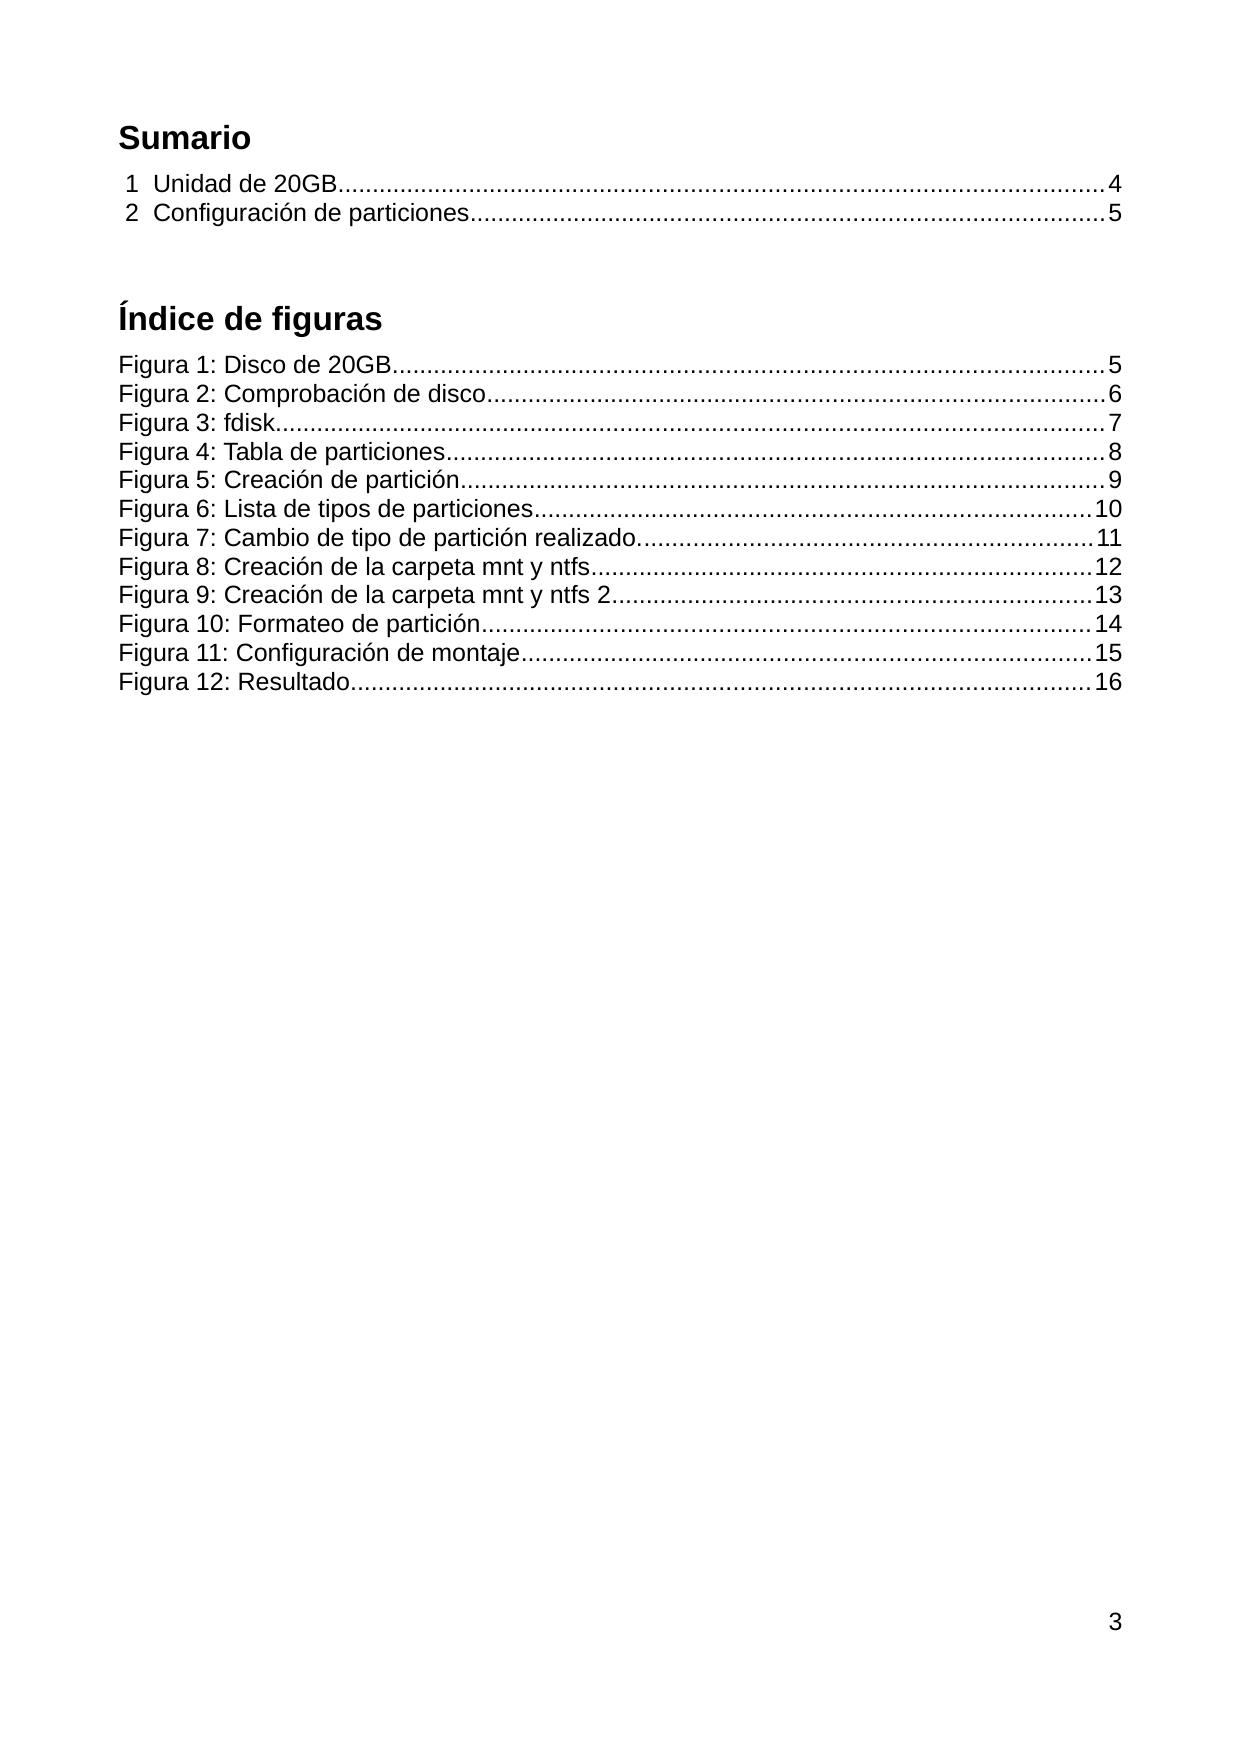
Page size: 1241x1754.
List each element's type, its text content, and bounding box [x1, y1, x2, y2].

text Figura 9: Creación de la carpeta mnt y ntfs 2 13 [118, 580, 1122, 609]
text 2 Configuración de particiones 5 [118, 198, 1122, 227]
text Figura 3: fdisk 7 [118, 408, 1122, 437]
text Figura 1: Disco de 20GB 5 [118, 350, 1122, 379]
text Figura 6: Lista de tipos de particiones 10 [118, 494, 1122, 523]
subtitle Sumario [118, 118, 1122, 157]
subtitle Índice de figuras [118, 299, 1122, 338]
text Figura 2: Comprobación de disco 6 [118, 379, 1122, 408]
text Figura 7: Cambio de tipo de partición realizado. 11 [118, 523, 1122, 552]
text Figura 10: Formateo de partición 14 [118, 609, 1122, 638]
text Figura 12: Resultado 16 [118, 667, 1122, 695]
text Figura 5: Creación de partición 9 [118, 465, 1122, 494]
text 1 Unidad de 20GB 4 [118, 169, 1122, 198]
text Figura 11: Configuración de montaje 15 [118, 638, 1122, 667]
text Figura 4: Tabla de particiones 8 [118, 437, 1122, 465]
text Figura 8: Creación de la carpeta mnt y ntfs 12 [118, 552, 1122, 580]
